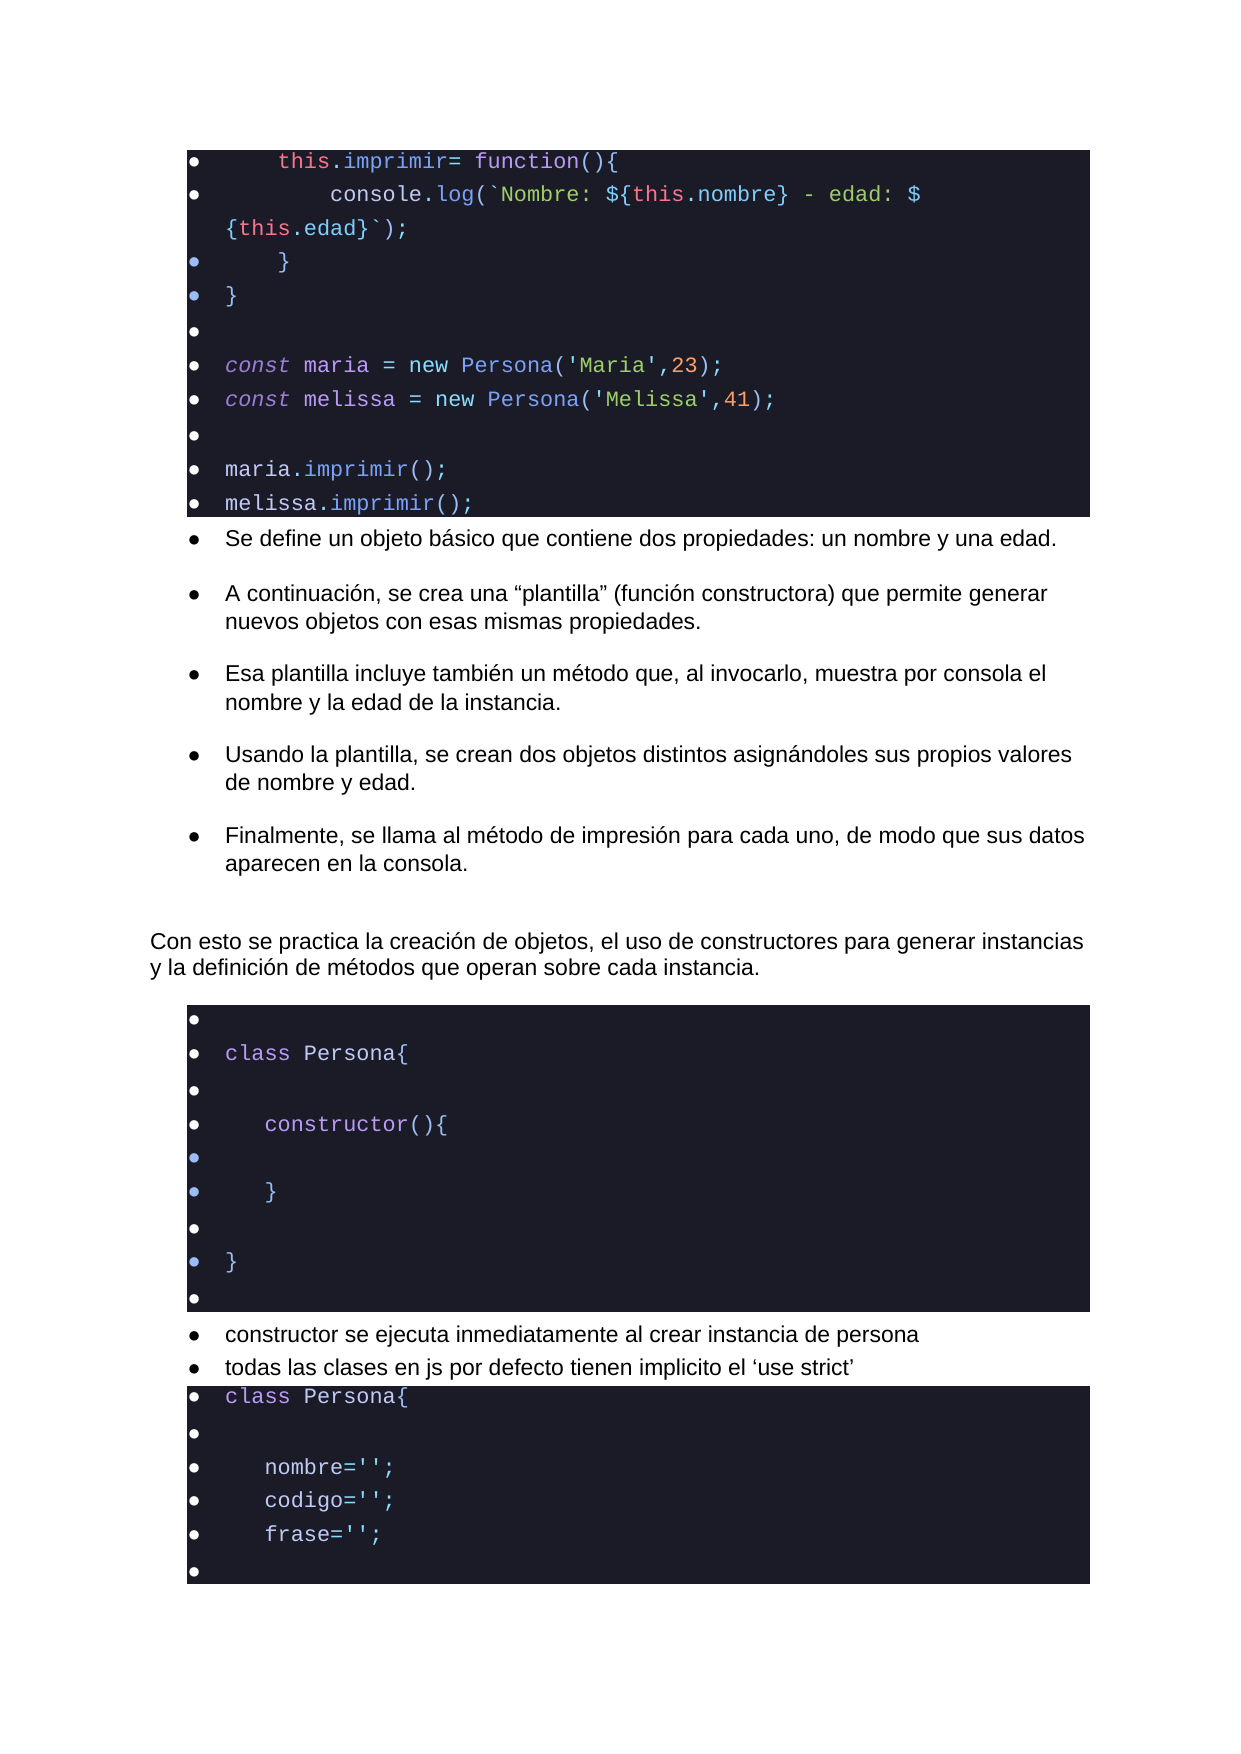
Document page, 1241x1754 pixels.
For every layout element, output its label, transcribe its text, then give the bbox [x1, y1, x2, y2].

list Finalmente, se llama al método de impresión para cada uno, de modo que sus datos aparecen en la consola. [187, 822, 1090, 903]
text Con esto se practica la creación de objetos, el uso de constructores para generar instancias y la definición de métodos que operan sobre cada instancia. [150, 928, 1090, 980]
list todas las clases en js por defecto tienen implicito el ‘use strict’ [187, 1353, 1090, 1381]
list Esa plantilla incluye también un método que, al invocarlo, muestra por consola el nombre y la edad de la instancia. [187, 660, 1090, 741]
list nombre=''; [187, 1456, 1090, 1481]
list } [187, 284, 1090, 308]
list } [187, 250, 1090, 275]
list this.imprimir= function(){ [187, 150, 1090, 175]
list A continuación, se crea una “plantilla” (función constructora) que permite generar nuevos objetos con esas mismas propiedades. [187, 580, 1090, 660]
list melissa.imprimir(); [187, 492, 1090, 517]
list Usando la plantilla, se crean dos objetos distintos asignándoles sus propios valores de nombre y edad. [187, 741, 1090, 822]
list class Persona{ [187, 1386, 1090, 1410]
list console.log(`Nombre: ${this.nombre} - edad: ${this.edad}`); [187, 183, 1090, 242]
list } [187, 1251, 1090, 1275]
list const maria = new Persona('Maria',23); [187, 354, 1090, 379]
list frase=''; [187, 1523, 1090, 1548]
list } [187, 1180, 1090, 1205]
list codigo=''; [187, 1490, 1090, 1514]
list const melissa = new Persona('Melissa',41); [187, 388, 1090, 413]
list constructor se ejecuta inmediatamente al crear instancia de persona [187, 1321, 1090, 1349]
list Se define un objeto básico que contiene dos propiedades: un nombre y una edad. [187, 525, 1090, 580]
list constructor(){ [187, 1113, 1090, 1138]
list class Persona{ [187, 1042, 1090, 1067]
list maria.imprimir(); [187, 458, 1090, 483]
